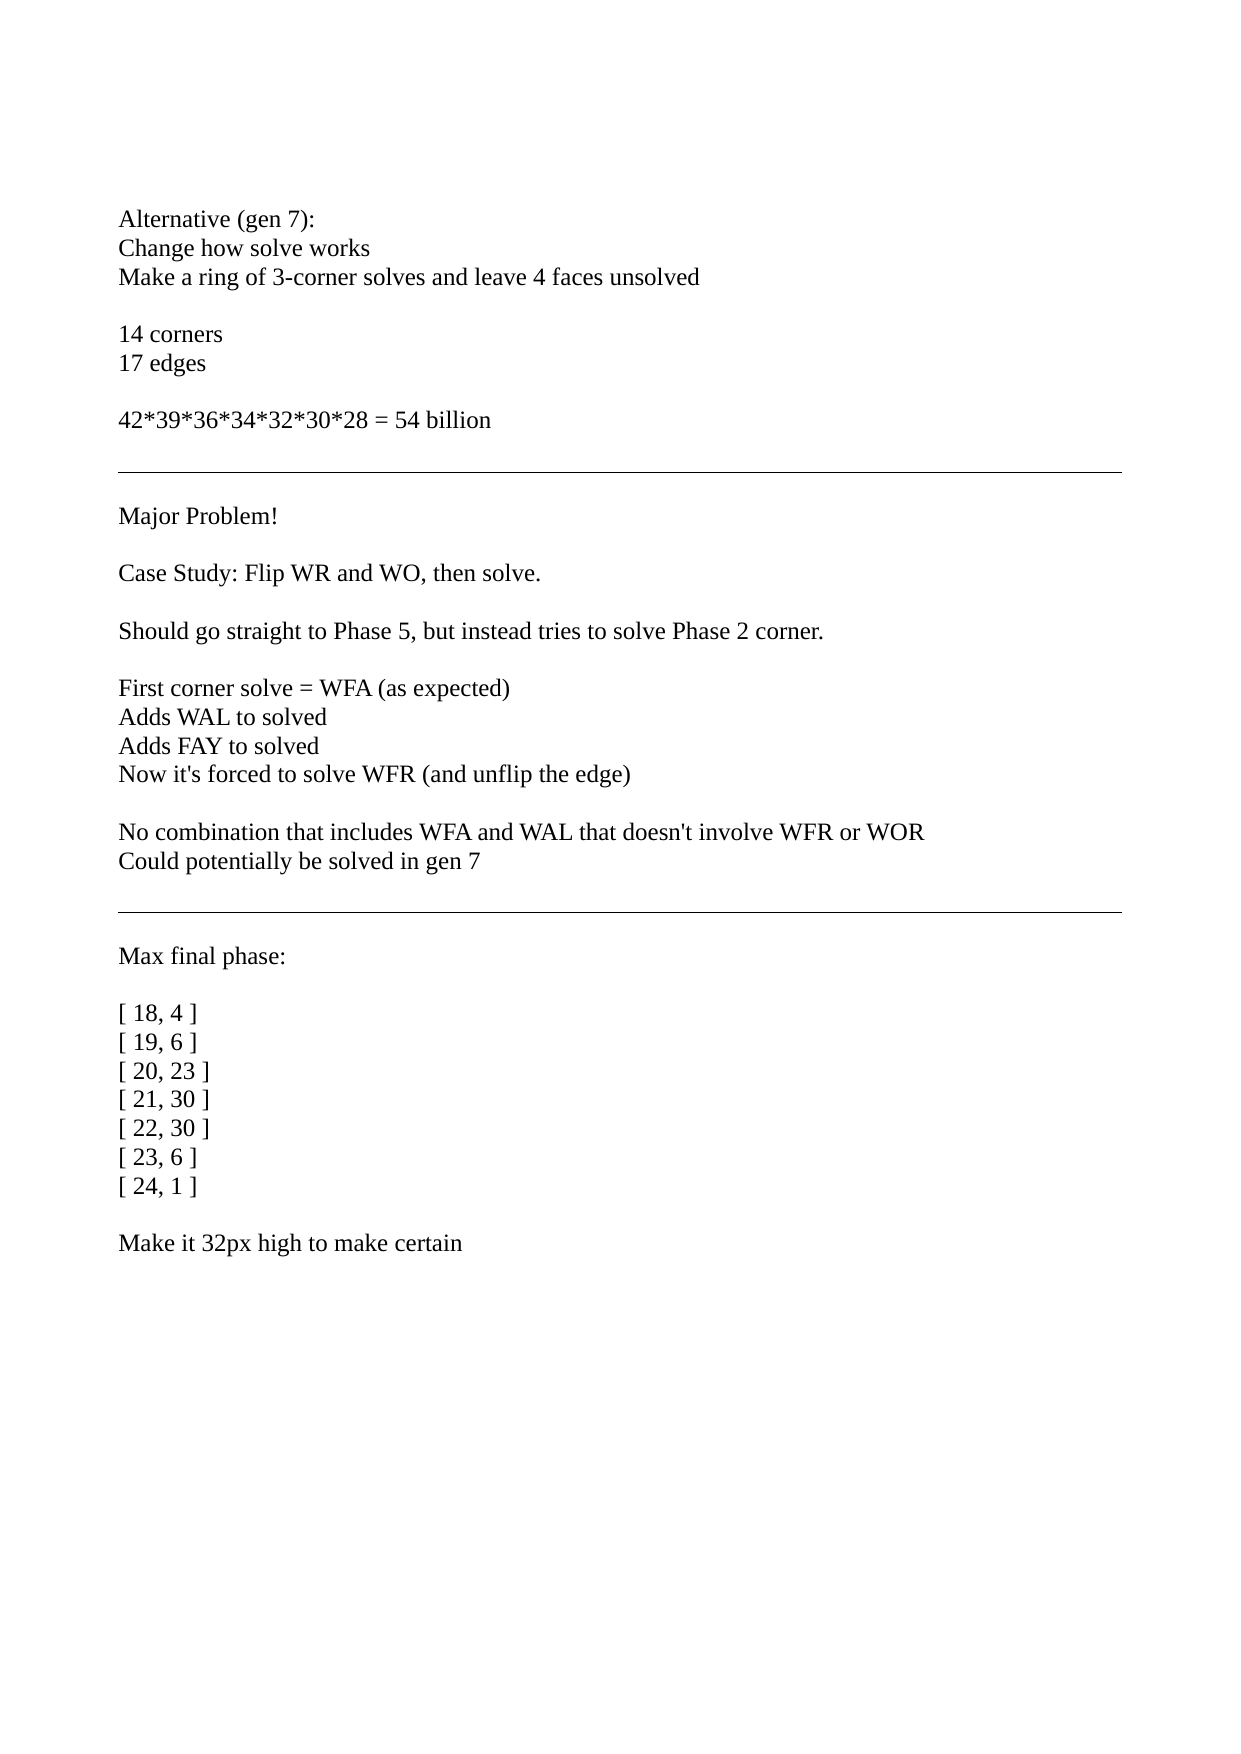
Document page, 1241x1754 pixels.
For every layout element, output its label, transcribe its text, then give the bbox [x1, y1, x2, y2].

text [ 19, 6 ] [118, 1027, 1122, 1056]
text No combination that includes WFA and WAL that doesn't involve WFR or WOR [118, 817, 1122, 846]
text Make a ring of 3-corner solves and leave 4 faces unsolved [118, 262, 1122, 291]
text [ 23, 6 ] [118, 1142, 1122, 1171]
text Case Study: Flip WR and WO, then solve. [118, 558, 1122, 587]
text Make it 32px high to make certain [118, 1228, 1122, 1257]
text Major Problem! [118, 501, 1122, 529]
text Now it's forced to solve WFR (and unflip the edge) [118, 759, 1122, 788]
text [ 24, 1 ] [118, 1171, 1122, 1199]
text Adds WAL to solved [118, 702, 1122, 731]
text Should go straight to Phase 5, but instead tries to solve Phase 2 corner. [118, 616, 1122, 644]
text [ 20, 23 ] [118, 1056, 1122, 1084]
text [ 21, 30 ] [118, 1084, 1122, 1113]
text 14 corners [118, 319, 1122, 348]
text 42*39*36*34*32*30*28 = 54 billion [118, 406, 1122, 434]
text First corner solve = WFA (as expected) [118, 673, 1122, 702]
text Max final phase: [118, 941, 1122, 969]
text Change how solve works [118, 233, 1122, 262]
text Alternative (gen 7): [118, 204, 1122, 233]
text Could potentially be solved in gen 7 [118, 846, 1122, 874]
text Adds FAY to solved [118, 731, 1122, 759]
text [ 22, 30 ] [118, 1113, 1122, 1142]
text 17 edges [118, 348, 1122, 377]
text [ 18, 4 ] [118, 998, 1122, 1027]
